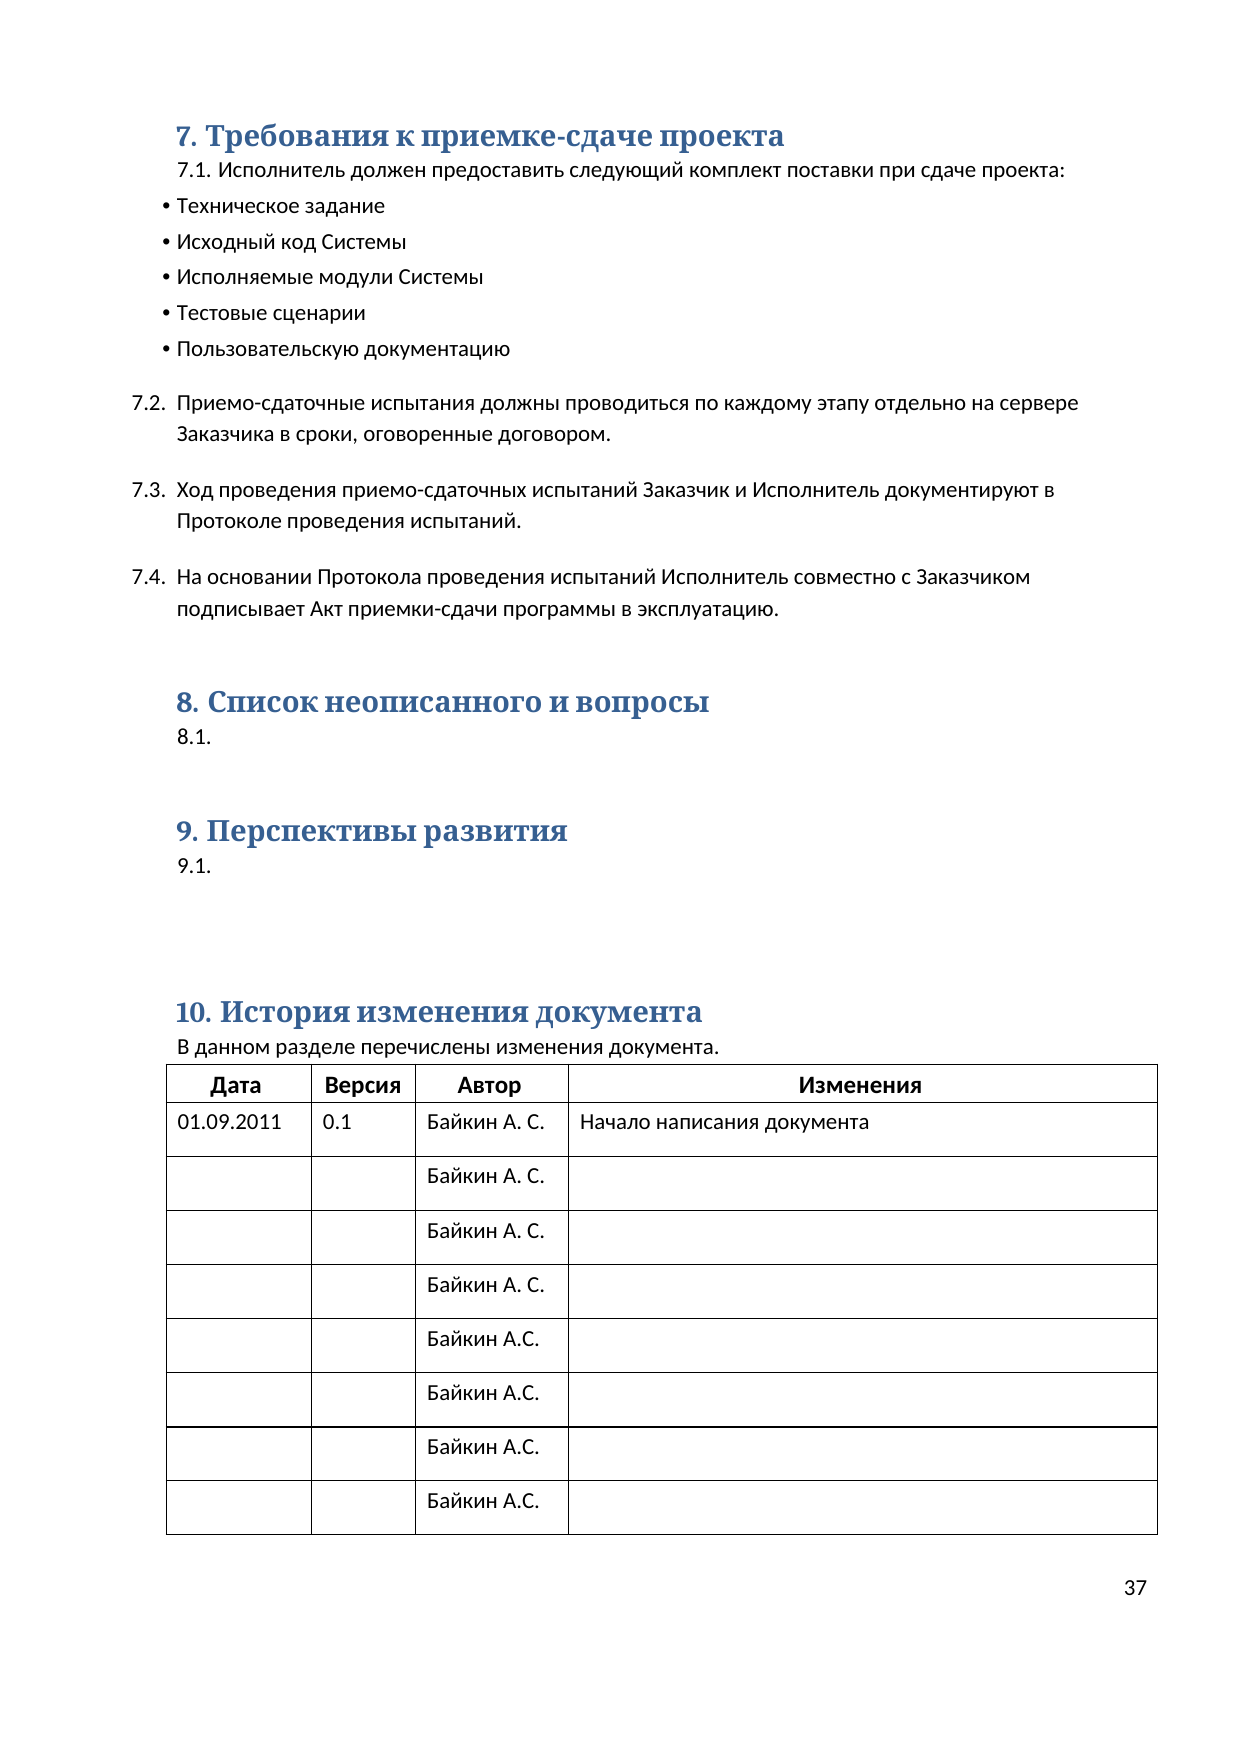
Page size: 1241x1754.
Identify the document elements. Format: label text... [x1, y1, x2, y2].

table_cell [569, 1319, 1157, 1372]
list Приемо-сдаточные испытания должны проводиться по каждому этапу отдельно на сервере Заказчика в сроки, оговоренные договором. [131, 388, 1152, 447]
table_cell [312, 1211, 415, 1264]
table_cell [569, 1481, 1157, 1534]
table_cell [312, 1428, 415, 1480]
subtitle 8. Список неописанного и вопросы [176, 685, 1152, 719]
table_cell [167, 1481, 311, 1534]
text В данном разделе перечислены изменения документа. [177, 1032, 1152, 1060]
table_cell [312, 1373, 415, 1426]
table_cell Байкин А. С. [416, 1103, 568, 1156]
table_cell [167, 1319, 311, 1372]
table_cell [312, 1265, 415, 1318]
list Исполняемые модули Системы [162, 262, 1152, 291]
table_cell Байкин А. С. [416, 1157, 568, 1210]
table_cell Байкин А.С. [416, 1373, 568, 1426]
table_cell [569, 1157, 1157, 1210]
text 8.1. [177, 722, 1152, 750]
table_cell [569, 1373, 1157, 1426]
table_cell Байкин А.С. [416, 1319, 568, 1372]
table_cell [312, 1481, 415, 1534]
table_cell [167, 1428, 311, 1480]
table_cell 01.09.2011 [167, 1103, 311, 1156]
list Техническое задание [162, 191, 1152, 219]
table_cell Байкин А. С. [416, 1265, 568, 1318]
table_cell [569, 1265, 1157, 1318]
table_header Дата [167, 1065, 311, 1102]
table_cell [167, 1157, 311, 1210]
table_cell [167, 1211, 311, 1264]
table_header Версия [312, 1065, 415, 1102]
table_cell [569, 1428, 1157, 1480]
list Ход проведения приемо-сдаточных испытаний Заказчик и Исполнитель документируют в Протоколе проведения испытаний. [131, 475, 1152, 534]
text 7.1. Исполнитель должен предоставить следующий комплект поставки при сдаче проекта: [177, 156, 1152, 184]
table_cell Байкин А.С. [416, 1481, 568, 1534]
table_cell [167, 1265, 311, 1318]
list Пользовательскую документацию [162, 334, 1152, 362]
table_header Изменения [569, 1065, 1157, 1102]
table_cell Байкин А. С. [416, 1211, 568, 1264]
table_cell Байкин А.С. [416, 1428, 568, 1480]
subtitle 9. Перспективы развития [176, 814, 1152, 848]
table_cell [167, 1373, 311, 1426]
table_cell [569, 1211, 1157, 1264]
list Исходный код Системы [162, 227, 1152, 255]
text 9.1. [177, 851, 1152, 879]
subtitle 10. История изменения документа [176, 995, 1152, 1030]
list Тестовые сценарии [162, 298, 1152, 326]
table_cell [312, 1319, 415, 1372]
table_cell [312, 1157, 415, 1210]
table_cell Начало написания документа [569, 1103, 1157, 1156]
table_header Автор [416, 1065, 568, 1102]
subtitle 7. Требования к приемке-сдаче проекта [176, 118, 1152, 153]
table_cell 0.1 [312, 1103, 415, 1156]
list На основании Протокола проведения испытаний Исполнитель совместно с Заказчиком подписывает Акт приемки-сдачи программы в эксплуатацию. [131, 562, 1152, 622]
